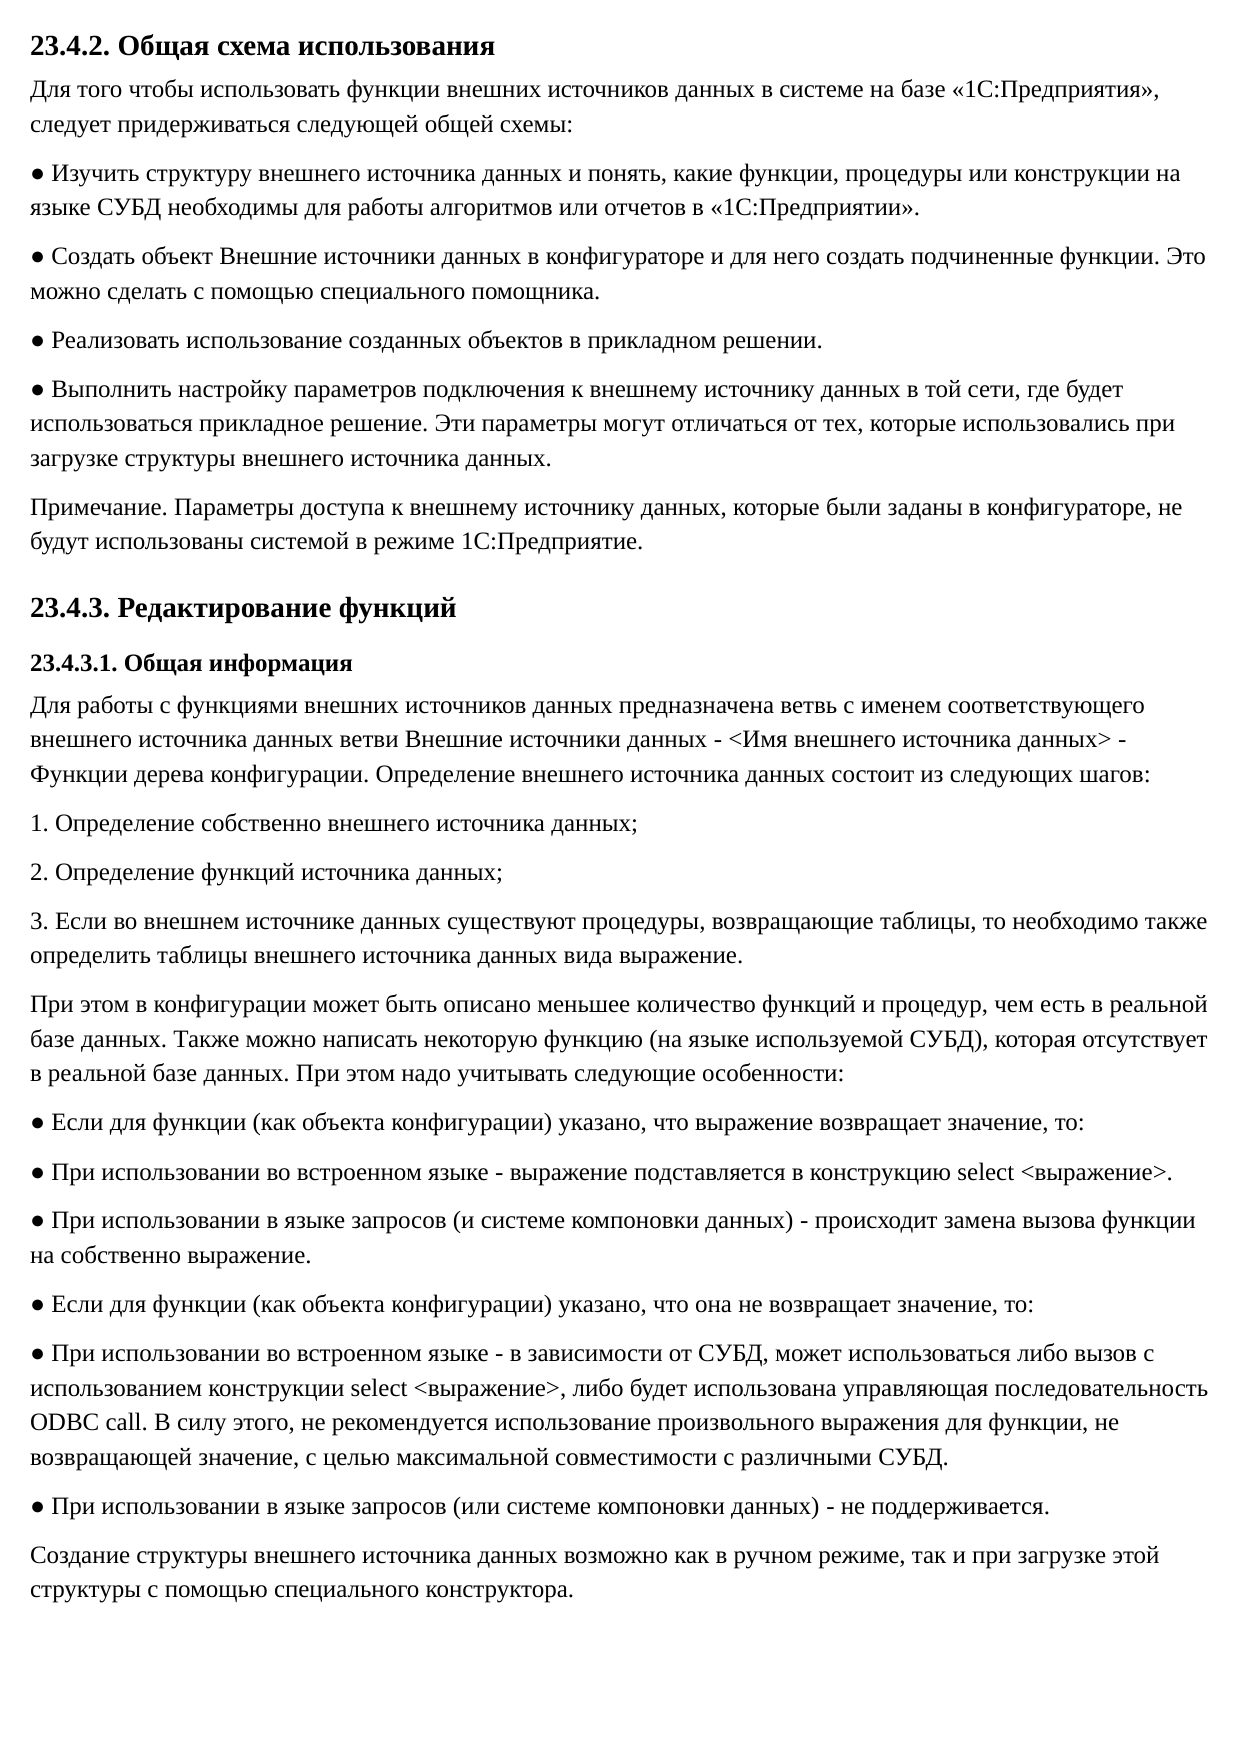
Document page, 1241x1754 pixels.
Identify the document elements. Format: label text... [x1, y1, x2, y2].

text ● Реализовать использование созданных объектов в прикладном решении. [30, 325, 1211, 353]
subtitle 23.4.3.1. Общая информация [30, 648, 1211, 677]
text ● При использовании в языке запросов (и системе компоновки данных) ‑ происходит замена вызова функции на собственно выражение. [30, 1206, 1211, 1269]
text При этом в конфигурации может быть описано меньшее количество функций и процедур, чем есть в реальной базе данных. Также можно написать некоторую функцию (на языке используемой СУБД), которая отсутствует в реальной базе данных. При этом надо учитывать следующие особенности: [30, 989, 1211, 1087]
text ● Изучить структуру внешнего источника данных и понять, какие функции, процедуры или конструкции на языке СУБД необходимы для работы алгоритмов или отчетов в «1С:Предприятии». [30, 158, 1211, 221]
text Для работы с функциями внешних источников данных предназначена ветвь с именем соответствующего внешнего источника данных ветви Внешние источники данных ‑ <Имя внешнего источника данных> ‑ Функции дерева конфигурации. Определение внешнего источника данных состоит из следующих шагов: [30, 690, 1211, 787]
text ● При использовании во встроенном языке ‑ в зависимости от СУБД, может использоваться либо вызов с использованием конструкции select <выражение>, либо будет использована управляющая последовательность ODBC call. В силу этого, не рекомендуется использование произвольного выражения для функции, не возвращающей значение, с целью максимальной совместимости с различными СУБД. [30, 1338, 1211, 1470]
text ● Если для функции (как объекта конфигурации) указано, что выражение возвращает значение, то: [30, 1107, 1211, 1136]
text Для того чтобы использовать функции внешних источников данных в системе на базе «1С:Предприятия», следует придерживаться следующей общей схемы: [30, 74, 1211, 137]
text ● При использовании в языке запросов (или системе компоновки данных) ‑ не поддерживается. [30, 1491, 1211, 1519]
subtitle 23.4.3. Редактирование функций [30, 590, 1211, 623]
text ● Выполнить настройку параметров подключения к внешнему источнику данных в той сети, где будет использоваться прикладное решение. Эти параметры могут отличаться от тех, которые использовались при загрузке структуры внешнего источника данных. [30, 374, 1211, 472]
text Примечание. Параметры доступа к внешнему источнику данных, которые были заданы в конфигураторе, не будут использованы системой в режиме 1С:Предприятие. [30, 492, 1211, 555]
text ● Если для функции (как объекта конфигурации) указано, что она не возвращает значение, то: [30, 1289, 1211, 1318]
text Создание структуры внешнего источника данных возможно как в ручном режиме, так и при загрузке этой структуры с помощью специального конструктора. [30, 1540, 1211, 1603]
subtitle 23.4.2. Общая схема использования [30, 28, 1211, 62]
text 2. Определение функций источника данных; [30, 857, 1211, 886]
text ● Создать объект Внешние источники данных в конфигураторе и для него создать подчиненные функции. Это можно сделать с помощью специального помощника. [30, 241, 1211, 304]
text ● При использовании во встроенном языке ‑ выражение подставляется в конструкцию select <выражение>. [30, 1157, 1211, 1185]
text 1. Определение собственно внешнего источника данных; [30, 808, 1211, 837]
text 3. Если во внешнем источнике данных существуют процедуры, возвращающие таблицы, то необходимо также определить таблицы внешнего источника данных вида выражение. [30, 906, 1211, 969]
